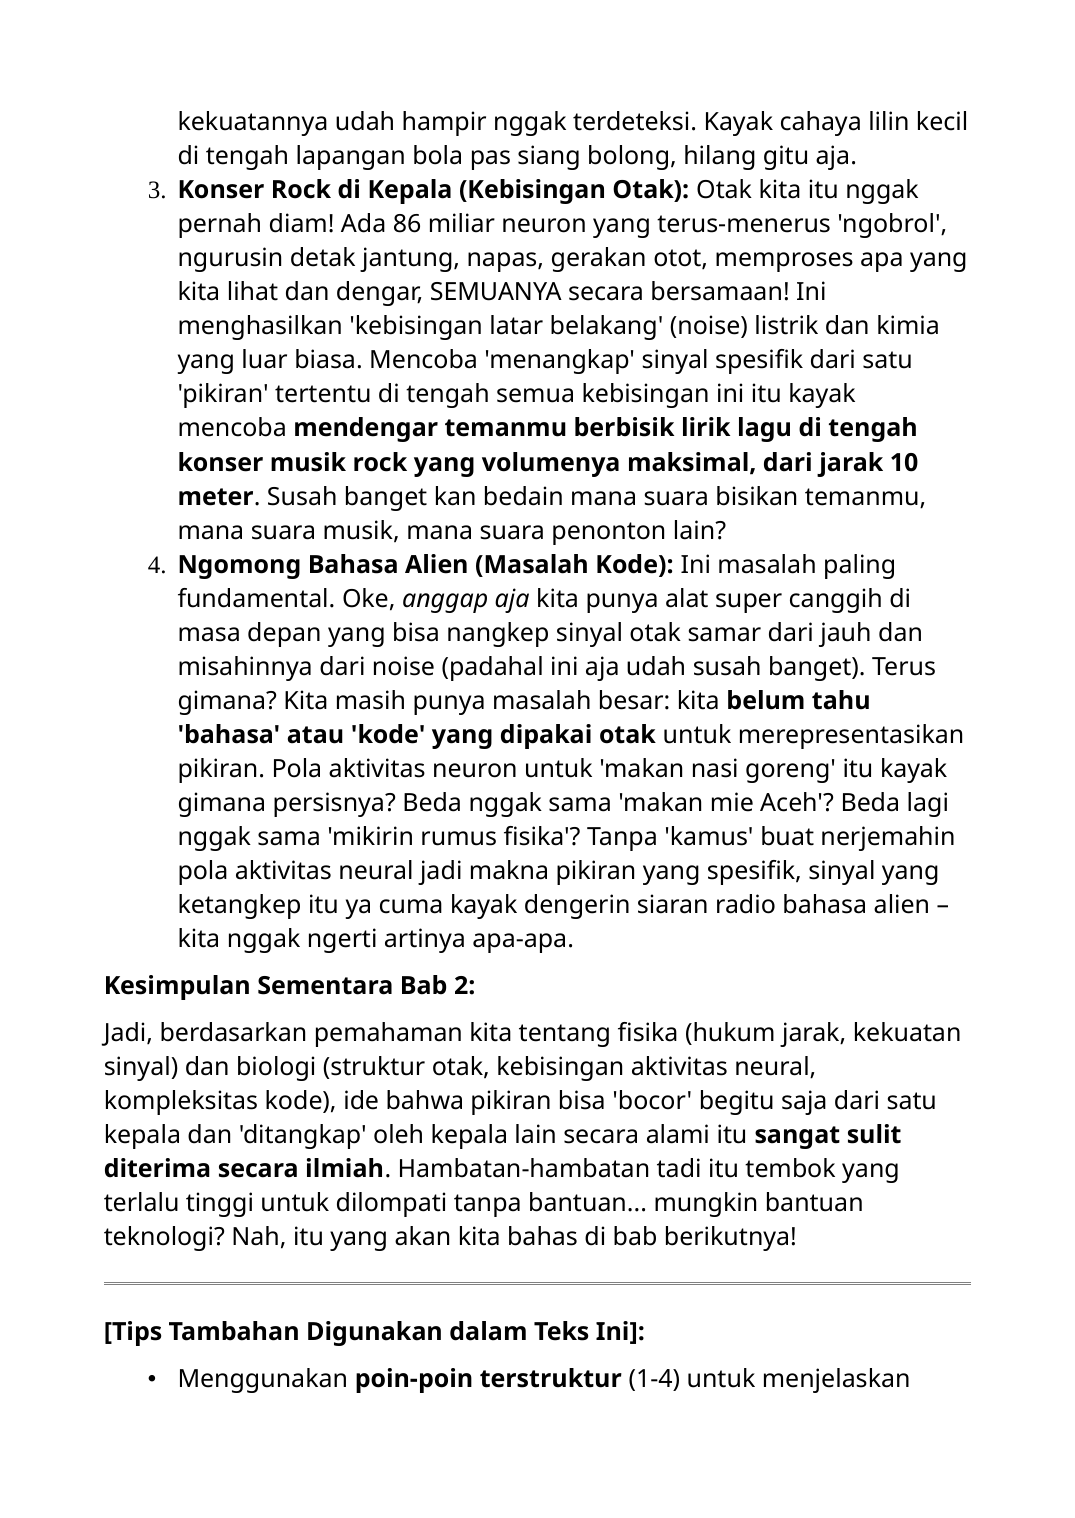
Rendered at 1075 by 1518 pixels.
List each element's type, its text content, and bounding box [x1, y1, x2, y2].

list Menggunakan poin-poin terstruktur (1-4) untuk menjelaskan [148, 1361, 971, 1394]
list Ngomong Bahasa Alien (Masalah Kode): Ini masalah paling fundamental. Oke, anggap aja kita punya alat super canggih di masa depan yang bisa nangkep sinyal otak samar dari jauh dan misahinnya dari noise (padahal ini aja udah susah banget). Terus gimana? Kita masih punya masalah besar: kita belum tahu 'bahasa' atau 'kode' yang dipakai otak untuk merepresentasikan pikiran. Pola aktivitas neuron untuk 'makan nasi goreng' itu kayak gimana persisnya? Beda nggak sama 'makan mie Aceh'? Beda lagi nggak sama 'mikirin rumus fisika'? Tanpa 'kamus' buat nerjemahin pola aktivitas neural jadi makna pikiran yang spesifik, sinyal yang ketangkep itu ya cuma kayak dengerin siaran radio bahasa alien – kita nggak ngerti artinya apa-apa. [148, 546, 971, 955]
text [Tips Tambahan Digunakan dalam Teks Ini]: [103, 1314, 971, 1348]
text Jadi, berdasarkan pemahaman kita tentang fisika (hukum jarak, kekuatan sinyal) dan biologi (struktur otak, kebisingan aktivitas neural, kompleksitas kode), ide bahwa pikiran bisa 'bocor' begitu saja dari satu kepala dan 'ditangkap' oleh kepala lain secara alami itu sangat sulit diterima secara ilmiah. Hambatan-hambatan tadi itu tembok yang terlalu tinggi untuk dilompati tanpa bantuan... mungkin bantuan teknologi? Nah, itu yang akan kita bahas di bab berikutnya! [103, 1014, 971, 1253]
list kekuatannya udah hampir nggak terdeteksi. Kayak cahaya lilin kecil di tengah lapangan bola pas siang bolong, hilang gitu aja. [148, 103, 971, 172]
text Kesimpulan Sementara Bab 2: [103, 968, 971, 1002]
list Konser Rock di Kepala (Kebisingan Otak): Otak kita itu nggak pernah diam! Ada 86 miliar neuron yang terus-menerus 'ngobrol', ngurusin detak jantung, napas, gerakan otot, memproses apa yang kita lihat dan dengar, SEMUANYA secara bersamaan! Ini menghasilkan 'kebisingan latar belakang' (noise) listrik dan kimia yang luar biasa. Mencoba 'menangkap' sinyal spesifik dari satu 'pikiran' tertentu di tengah semua kebisingan ini itu kayak mencoba mendengar temanmu berbisik lirik lagu di tengah konser musik rock yang volumenya maksimal, dari jarak 10 meter. Susah banget kan bedain mana suara bisikan temanmu, mana suara musik, mana suara penonton lain? [148, 172, 971, 546]
